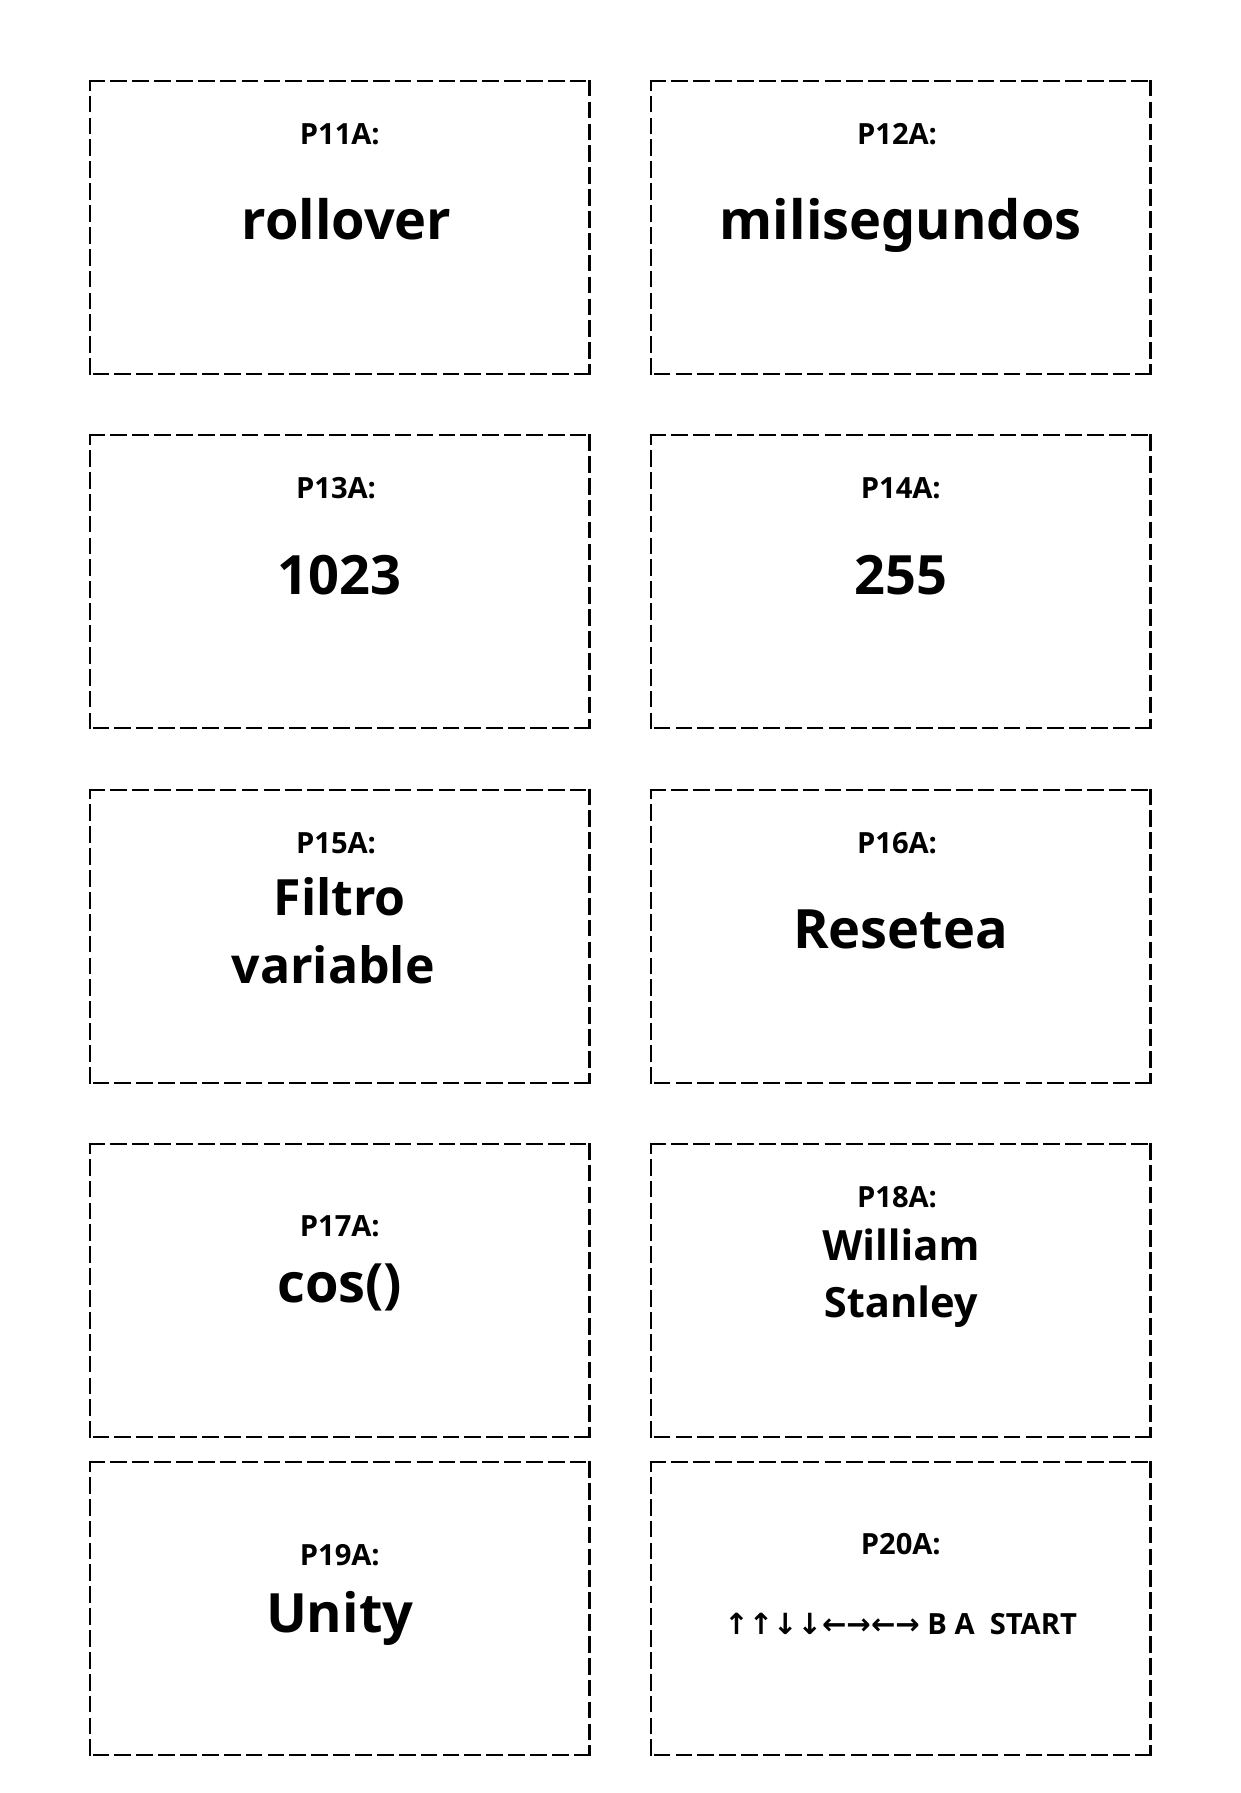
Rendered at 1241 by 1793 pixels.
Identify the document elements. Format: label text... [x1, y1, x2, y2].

text P13A: [93, 468, 586, 507]
text cos() [93, 1245, 586, 1319]
text P18A: [654, 1177, 1147, 1216]
text Stanley [654, 1273, 1147, 1330]
text Resetea [654, 891, 1147, 964]
text rollover [93, 182, 586, 256]
text milisegundos [654, 182, 1147, 256]
text Unity [93, 1574, 586, 1648]
text Filtro [93, 862, 586, 930]
text P11A: [93, 113, 586, 153]
text 1023 [93, 536, 586, 610]
text ↑↑↓↓←→←→ B A START [654, 1603, 1147, 1643]
text P20A: [654, 1523, 1147, 1563]
text P15A: [93, 822, 586, 862]
text P17A: [93, 1205, 586, 1245]
text P12A: [654, 113, 1147, 153]
text variable [93, 930, 586, 998]
text P14A: [654, 468, 1147, 507]
text P19A: [93, 1534, 586, 1574]
text 255 [654, 536, 1147, 610]
text William [654, 1216, 1147, 1273]
text P16A: [654, 822, 1147, 862]
